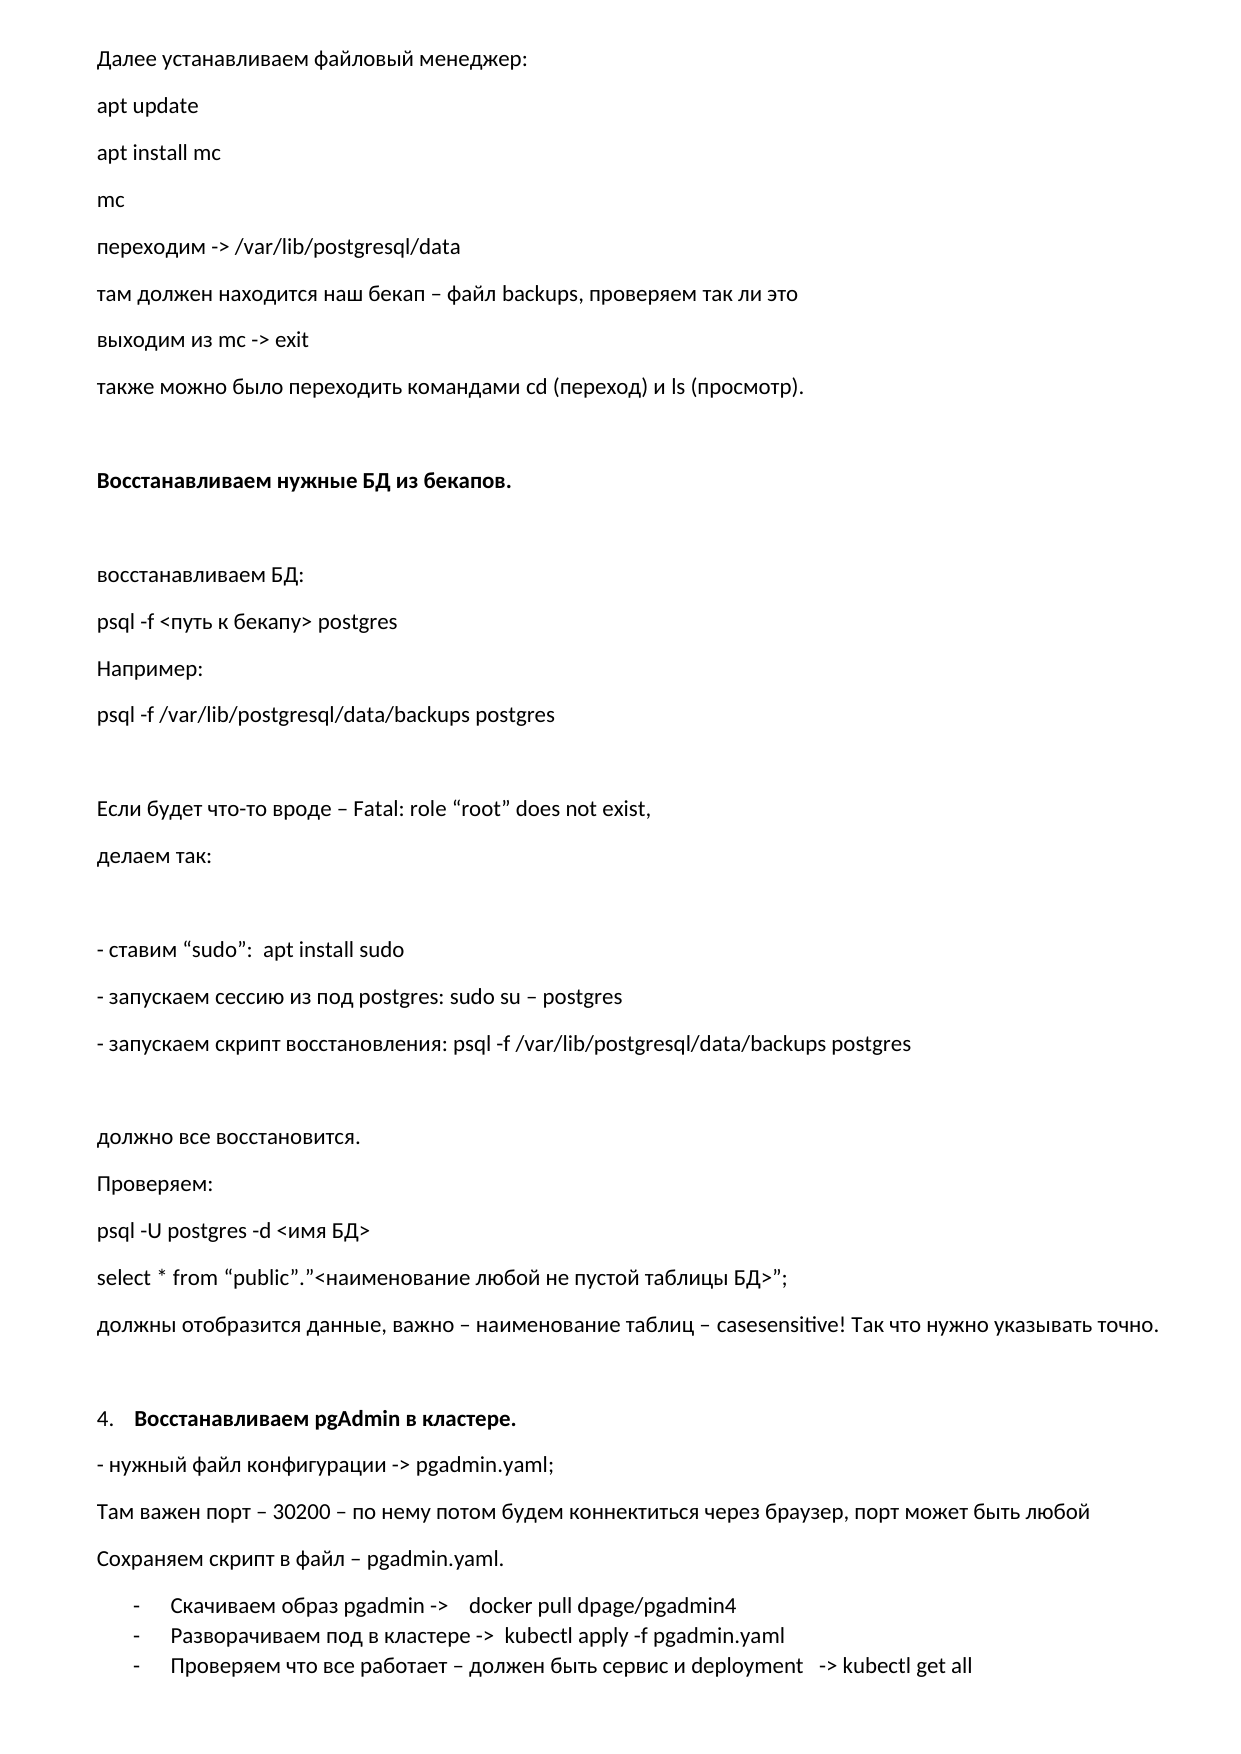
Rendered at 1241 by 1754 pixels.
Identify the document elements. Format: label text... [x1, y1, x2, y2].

text Там важен порт – 30200 – по нему потом будем коннектиться через браузер, порт может быть любой [97, 1497, 1181, 1526]
text выходим из mc -> exit [59, 326, 1181, 354]
text - ставим “sudo”: apt install sudo [59, 935, 1181, 963]
text - запускаем сессию из под postgres: sudo su – postgres [59, 982, 1181, 1010]
text делаем так: [59, 841, 1181, 869]
text Восстанавливаем нужные БД из бекапов. [59, 466, 1181, 494]
text mc [59, 185, 1181, 213]
text select * from “public”.”<наименование любой не пустой таблицы БД>”; [59, 1263, 1181, 1291]
text psql -f /var/lib/postgresql/data/backups postgres [59, 701, 1181, 729]
list Проверяем что все работает – должен быть сервис и deployment -> kubectl get all [133, 1652, 1181, 1680]
text Проверяем: [59, 1169, 1181, 1197]
list Скачиваем образ pgadmin -> docker pull dpage/pgadmin4 [133, 1591, 1181, 1619]
text Например: [59, 654, 1181, 682]
text Далее устанавливаем файловый менеджер: [97, 44, 1181, 72]
text psql -U postgres -d <имя БД> [59, 1216, 1181, 1244]
text там должен находится наш бекап – файл backups, проверяем так ли это [59, 279, 1181, 307]
text Если будет что-то вроде – Fatal: role “root” does not exist, [59, 794, 1181, 822]
list Восстанавливаем pgAdmin в кластере. [97, 1404, 1181, 1432]
text восстанавливаем БД: [59, 560, 1181, 588]
text apt install mc [59, 138, 1181, 166]
text apt update [59, 91, 1181, 119]
text также можно было переходить командами cd (переход) и ls (просмотр). [59, 372, 1181, 401]
text должно все восстановится. [59, 1122, 1181, 1151]
text должны отобразится данные, важно – наименование таблиц – casesensitive! Так что нужно указывать точно. [59, 1310, 1181, 1338]
text переходим -> /var/lib/postgresql/data [59, 232, 1181, 260]
list Разворачиваем под в кластере -> kubectl apply -f pgadmin.yaml [133, 1621, 1181, 1649]
text - запускаем скрипт восстановления: psql -f /var/lib/postgresql/data/backups postgres [59, 1029, 1181, 1057]
text - нужный файл конфигурации -> pgadmin.yaml; [97, 1451, 1181, 1479]
text Сохраняем скрипт в файл – pgadmin.yaml. [59, 1544, 1181, 1572]
text psql -f <путь к бекапу> postgres [59, 607, 1181, 635]
